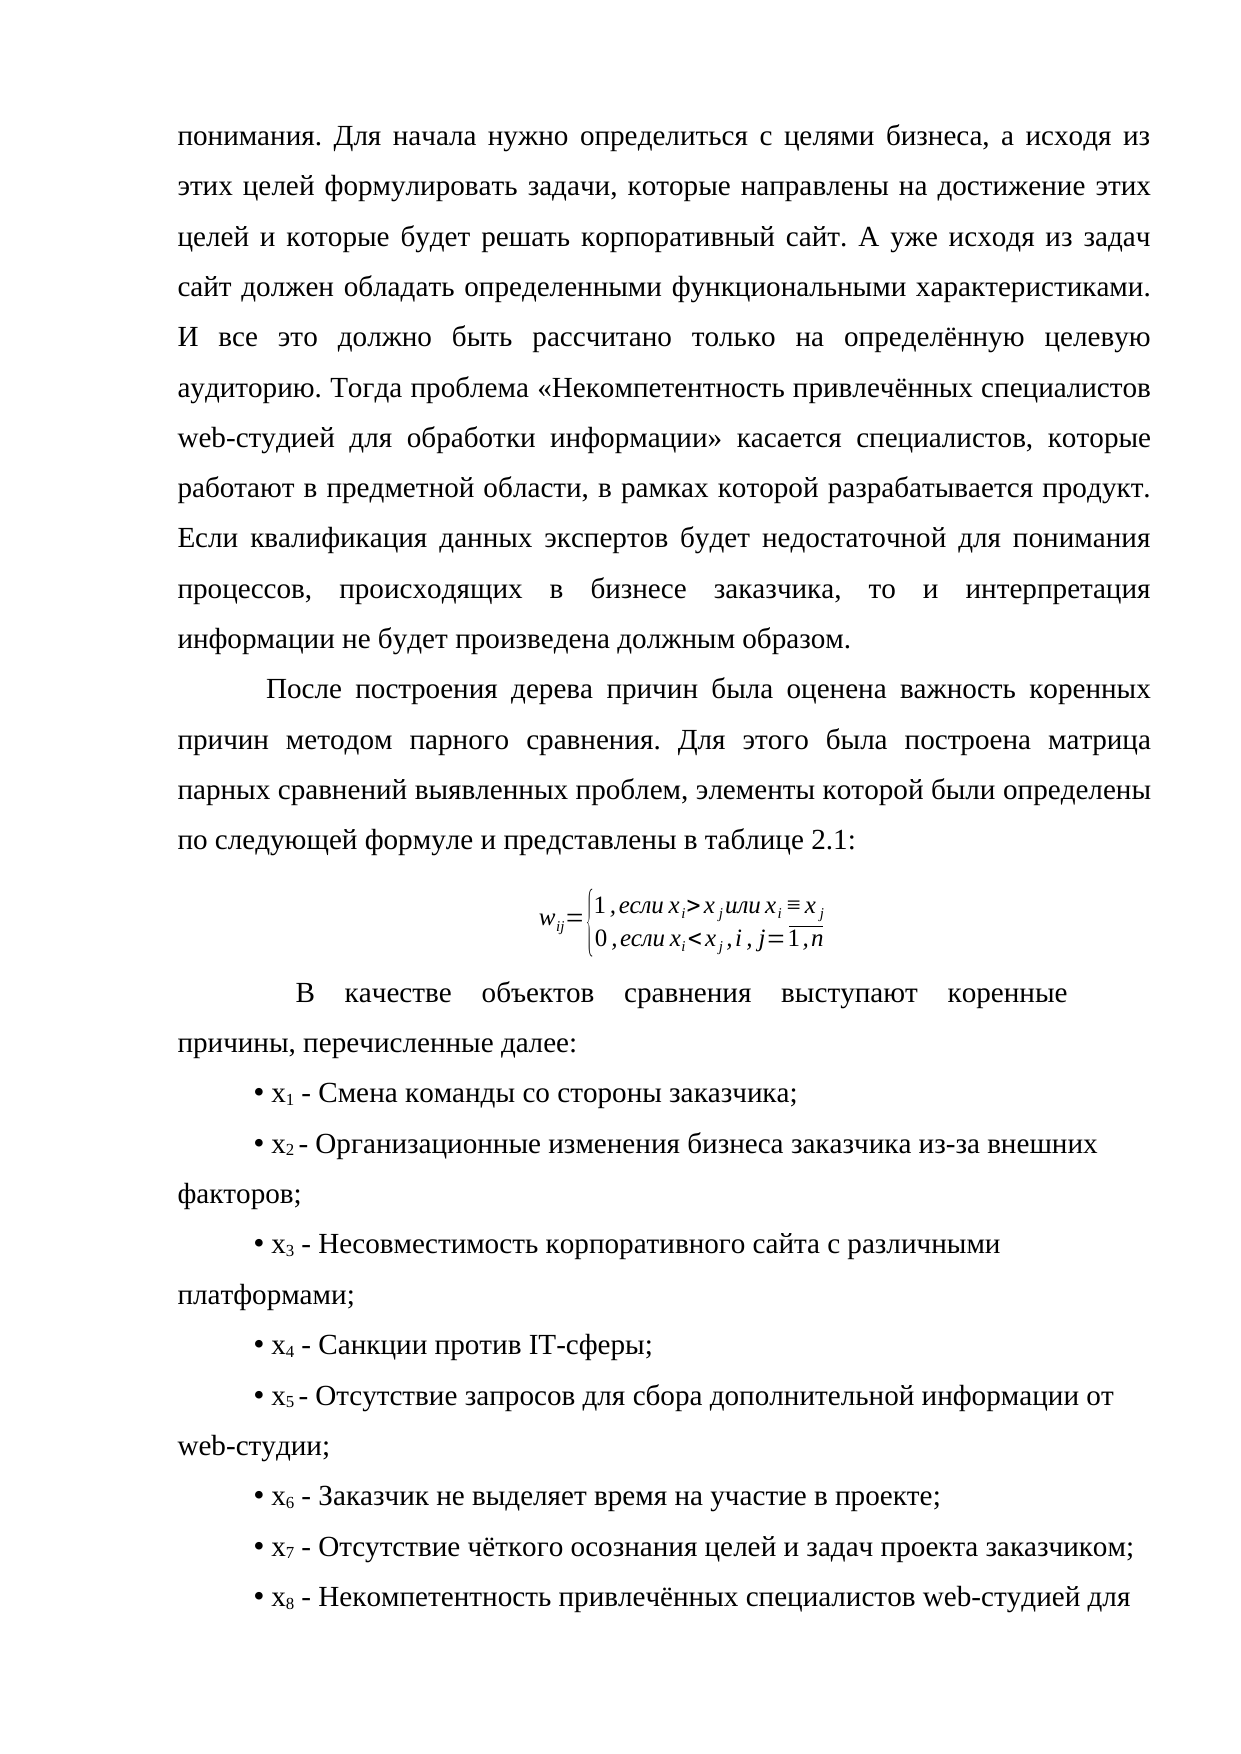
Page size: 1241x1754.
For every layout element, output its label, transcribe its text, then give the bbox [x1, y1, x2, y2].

list x1 - Смена команды со стороны заказчика; [177, 1076, 1152, 1109]
list x7 - Отсутствие чёткого осознания целей и задач проекта заказчиком; [177, 1529, 1152, 1563]
list x6 - Заказчик не выделяет время на участие в проекте; [177, 1478, 1152, 1512]
text В качестве объектов сравнения выступают коренные причины, перечисленные далее: [177, 975, 1068, 1059]
list x4 - Санкции против IT-сферы; [177, 1327, 1152, 1361]
list x3 - Несовместимость корпоративного сайта с различными платформами; [177, 1227, 1152, 1311]
list x2 - Организационные изменения бизнеса заказчика из-за внешних факторов; [177, 1126, 1152, 1210]
text После построения дерева причин была оценена важность коренных причин методом парного сравнения. Для этого была построена матрица парных сравнений выявленных проблем, элементы которой были определены по следующей формуле и представлены в таблице 2.1: [177, 672, 1152, 856]
list x8 - Некомпетентность привлечённых специалистов web-студией для [177, 1579, 1152, 1613]
list понимания. Для начала нужно определиться с целями бизнеса, а исходя из этих целей формулировать задачи, которые направлены на достижение этих целей и которые будет решать корпоративный сайт. А уже исходя из задач сайт должен обладать определенными функциональными характеристиками. И все это должно быть рассчитано только на определённую целевую аудиторию. Тогда проблема «Некомпетентность привлечённых специалистов web-студией для обработки информации» касается специалистов, которые работают в предметной области, в рамках которой разрабатывается продукт. Если квалификация данных экспертов будет недостаточной для понимания процессов, происходящих в бизнесе заказчика, то и интерпретация информации не будет произведена должным образом. [177, 118, 1152, 655]
list x5 - Отсутствие запросов для сбора дополнительной информации от web-студии; [177, 1378, 1152, 1462]
